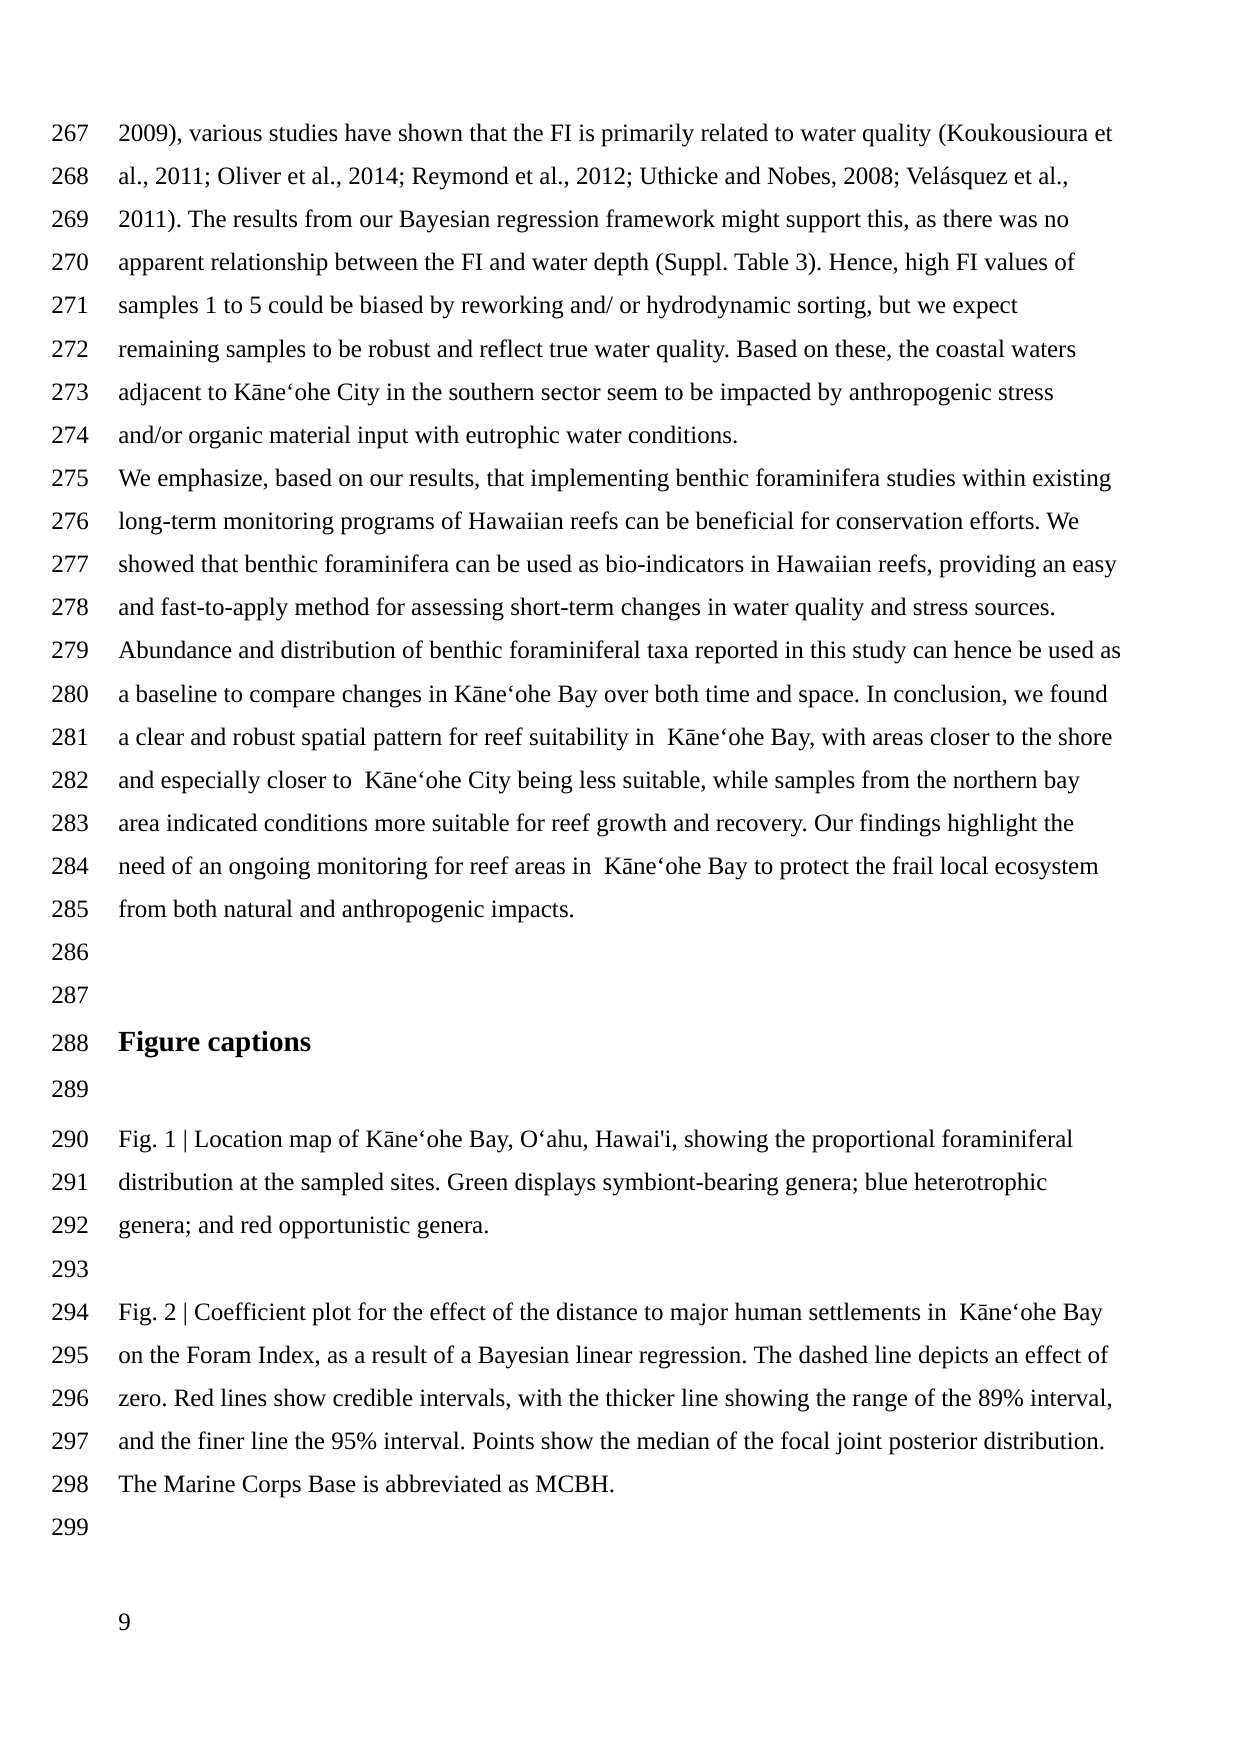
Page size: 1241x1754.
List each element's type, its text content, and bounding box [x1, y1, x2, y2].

text Figure captions [118, 1024, 1122, 1057]
text We emphasize, based on our results, that implementing benthic foraminifera studies within existing long-term monitoring programs of Hawaiian reefs can be beneficial for conservation efforts. We showed that benthic foraminifera can be used as bio-indicators in Hawaiian reefs, providing an easy and fast-to-apply method for assessing short-term changes in water quality and stress sources. Abundance and distribution of benthic foraminiferal taxa reported in this study can hence be used as a baseline to compare changes in Kāneʻohe Bay over both time and space. In conclusion, we found a clear and robust spatial pattern for reef suitability in Kāneʻohe Bay, with areas closer to the shore and especially closer to Kāneʻohe City being less suitable, while samples from the northern bay area indicated conditions more suitable for reef growth and recovery. Our findings highlight the need of an ongoing monitoring for reef areas in Kāneʻohe Bay to protect the frail local ecosystem from both natural and anthropogenic impacts. [118, 463, 1122, 923]
text Fig. 2 | Coefficient plot for the effect of the distance to major human settlements in Kāneʻohe Bay on the Foram Index, as a result of a Bayesian linear regression. The dashed line depicts an effect of zero. Red lines show credible intervals, with the thicker line showing the range of the 89% interval, and the finer line the 95% interval. Points show the median of the focal joint posterior distribution. The Marine Corps Base is abbreviated as MCBH. [118, 1297, 1122, 1498]
text Fig. 1 | Location map of Kāneʻohe Bay, Oʻahu, Hawai'i, showing the proportional foraminiferal distribution at the sampled sites. Green displays symbiont-bearing genera; blue heterotrophic genera; and red opportunistic genera. [118, 1124, 1122, 1239]
text 2009), various studies have shown that the FI is primarily related to water quality (Koukousioura et al., 2011; Oliver et al., 2014; Reymond et al., 2012; Uthicke and Nobes, 2008; Velásquez et al., 2011). The results from our Bayesian regression framework might support this, as there was no apparent relationship between the FI and water depth (Suppl. Table 3). Hence, high FI values of samples 1 to 5 could be biased by reworking and/ or hydrodynamic sorting, but we expect remaining samples to be robust and reflect true water quality. Based on these, the coastal waters adjacent to Kāneʻohe City in the southern sector seem to be impacted by anthropogenic stress and/or organic material input with eutrophic water conditions. [118, 118, 1122, 449]
